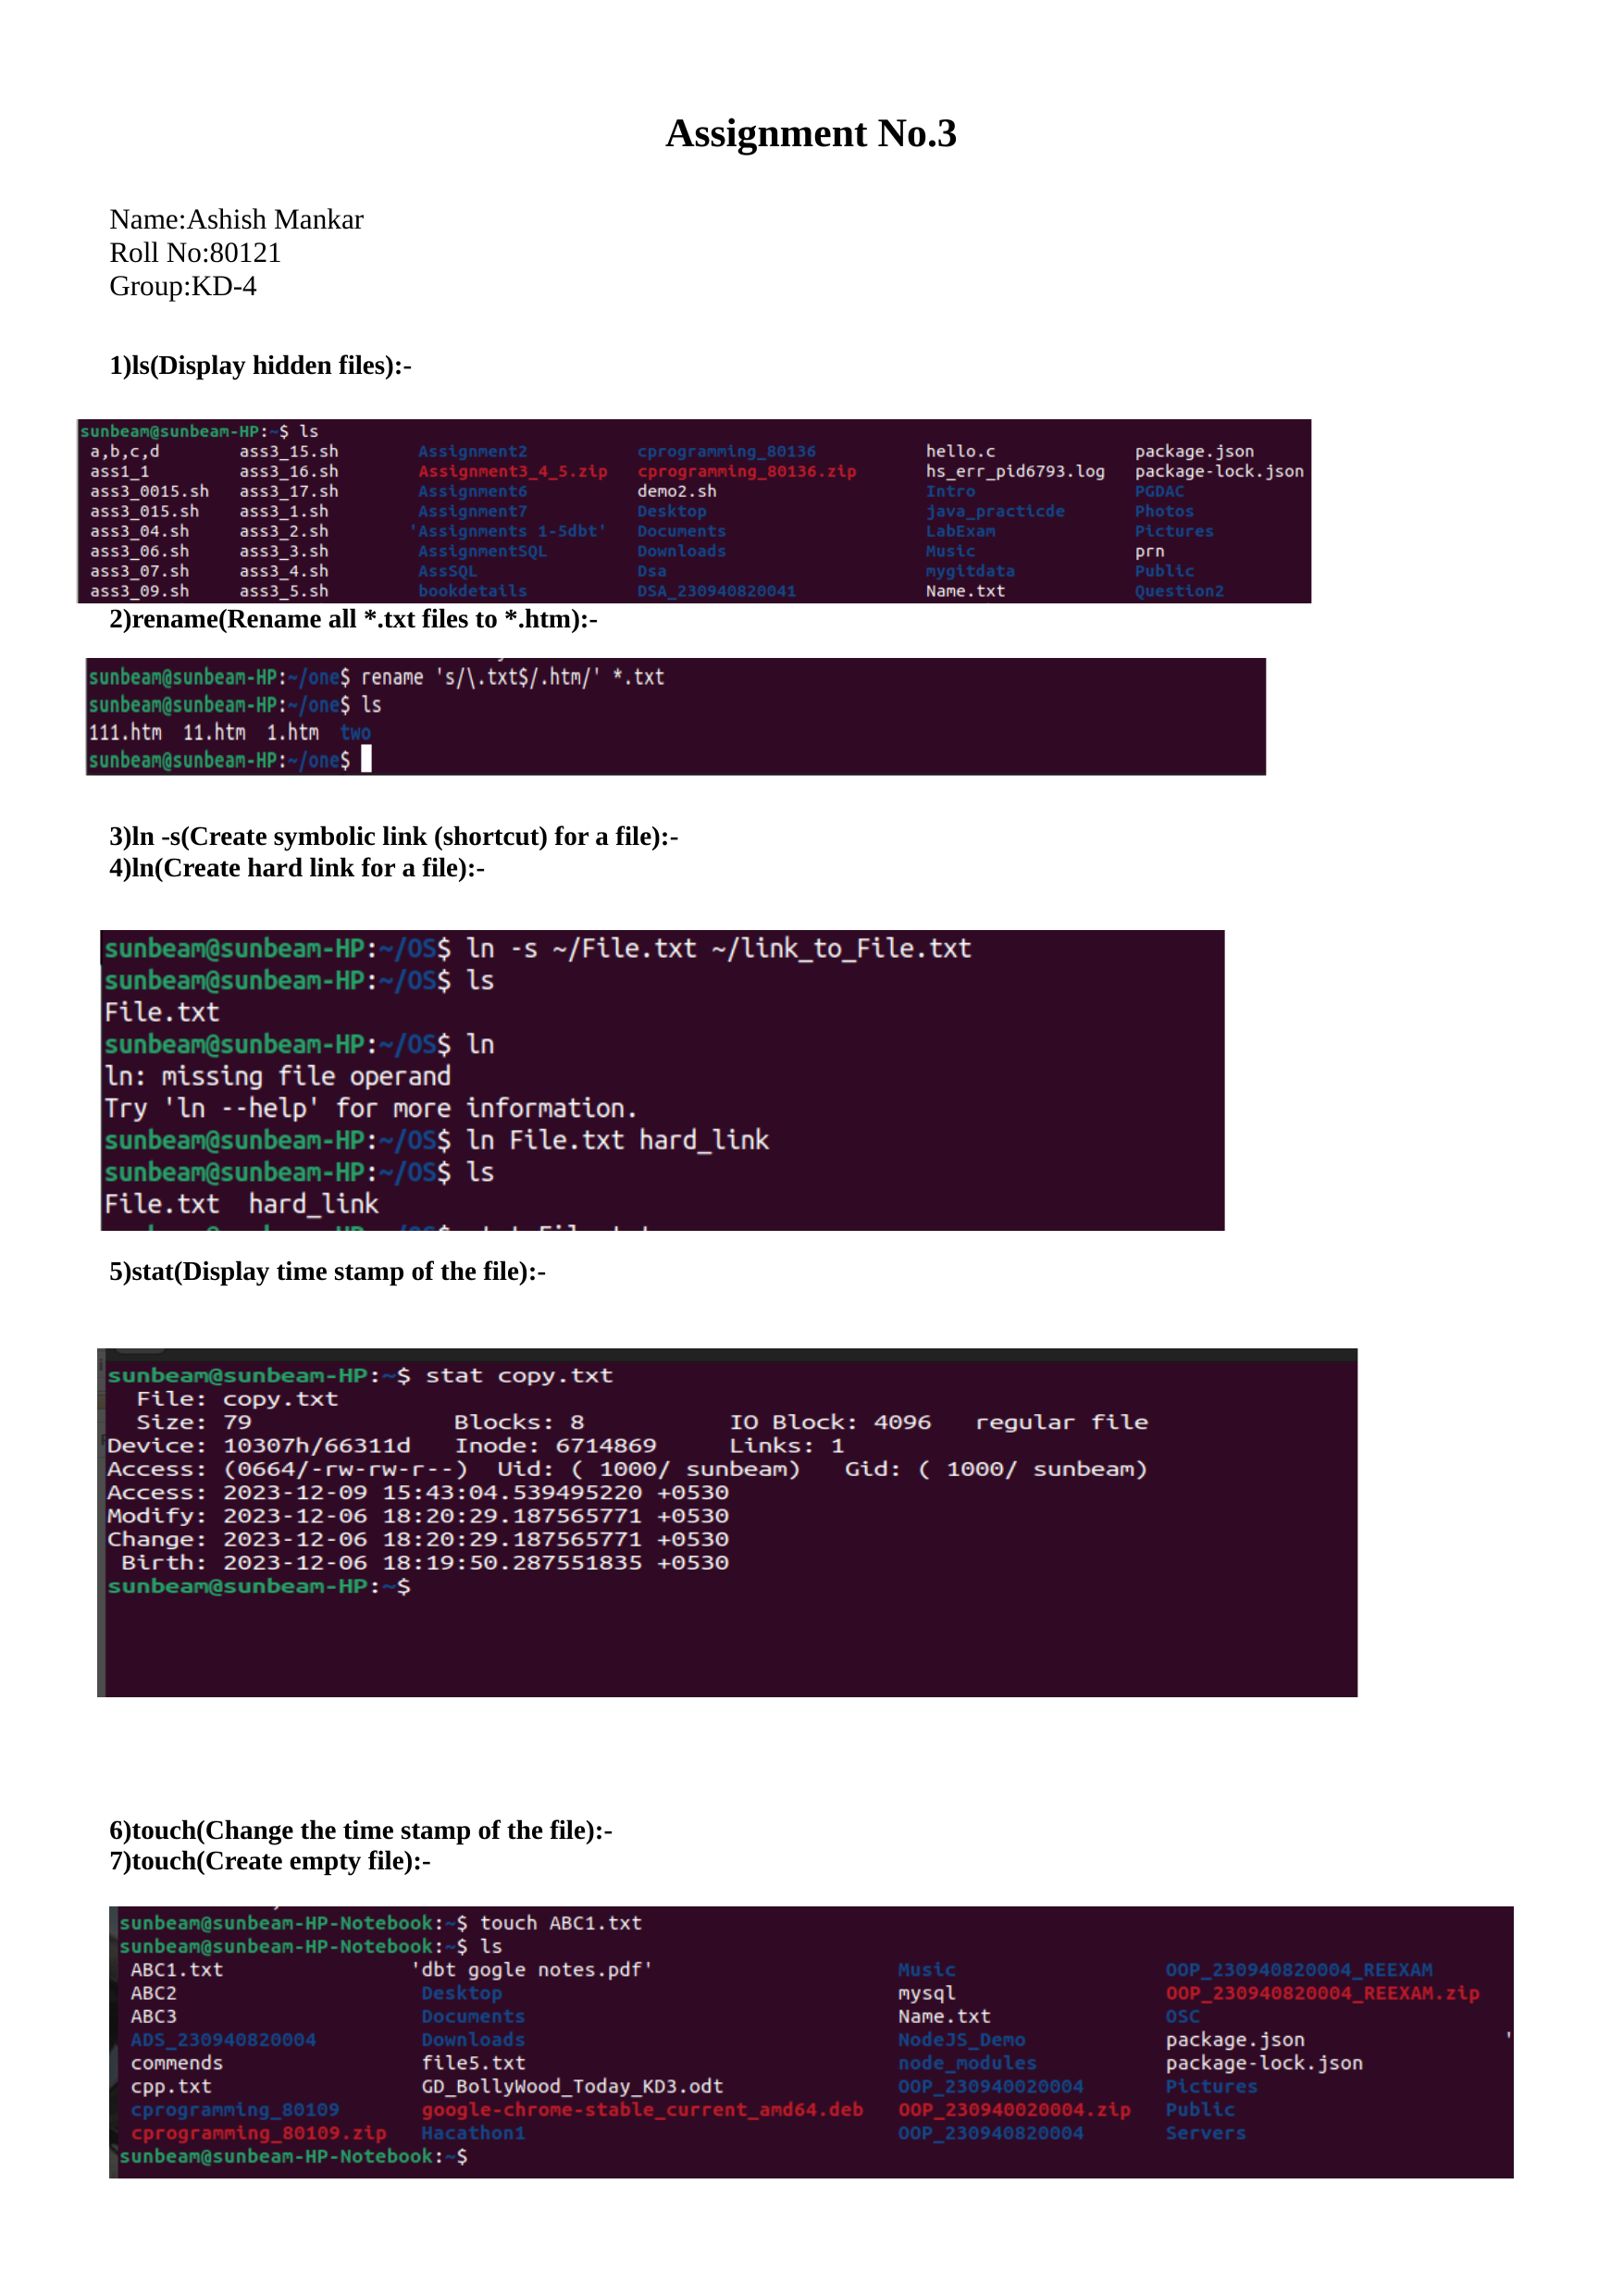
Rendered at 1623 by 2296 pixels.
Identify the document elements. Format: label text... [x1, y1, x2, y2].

picture [100, 930, 1225, 1231]
text 6)touch(Change the time stamp of the file):- [109, 1814, 1514, 1844]
text Assignment No.3 [109, 109, 1514, 155]
text Name:Ashish Mankar [109, 203, 1514, 236]
text 3)ln -s(Create symbolic link (shortcut) for a file):- [109, 820, 1514, 851]
picture [85, 658, 1267, 776]
text Group:KD-4 [109, 269, 1514, 303]
picture [97, 1348, 1358, 1697]
text Roll No:80121 [109, 236, 1514, 269]
picture [76, 419, 1312, 603]
text 5)stat(Display time stamp of the file):- [109, 1255, 1514, 1285]
text 1)ls(Display hidden files):- [109, 349, 1514, 379]
text 2)rename(Rename all *.txt files to *.htm):- [109, 503, 1514, 634]
text 7)touch(Create empty file):- [109, 1844, 1514, 1876]
picture [109, 1906, 1514, 2178]
text 4)ln(Create hard link for a file):- [109, 851, 1514, 882]
